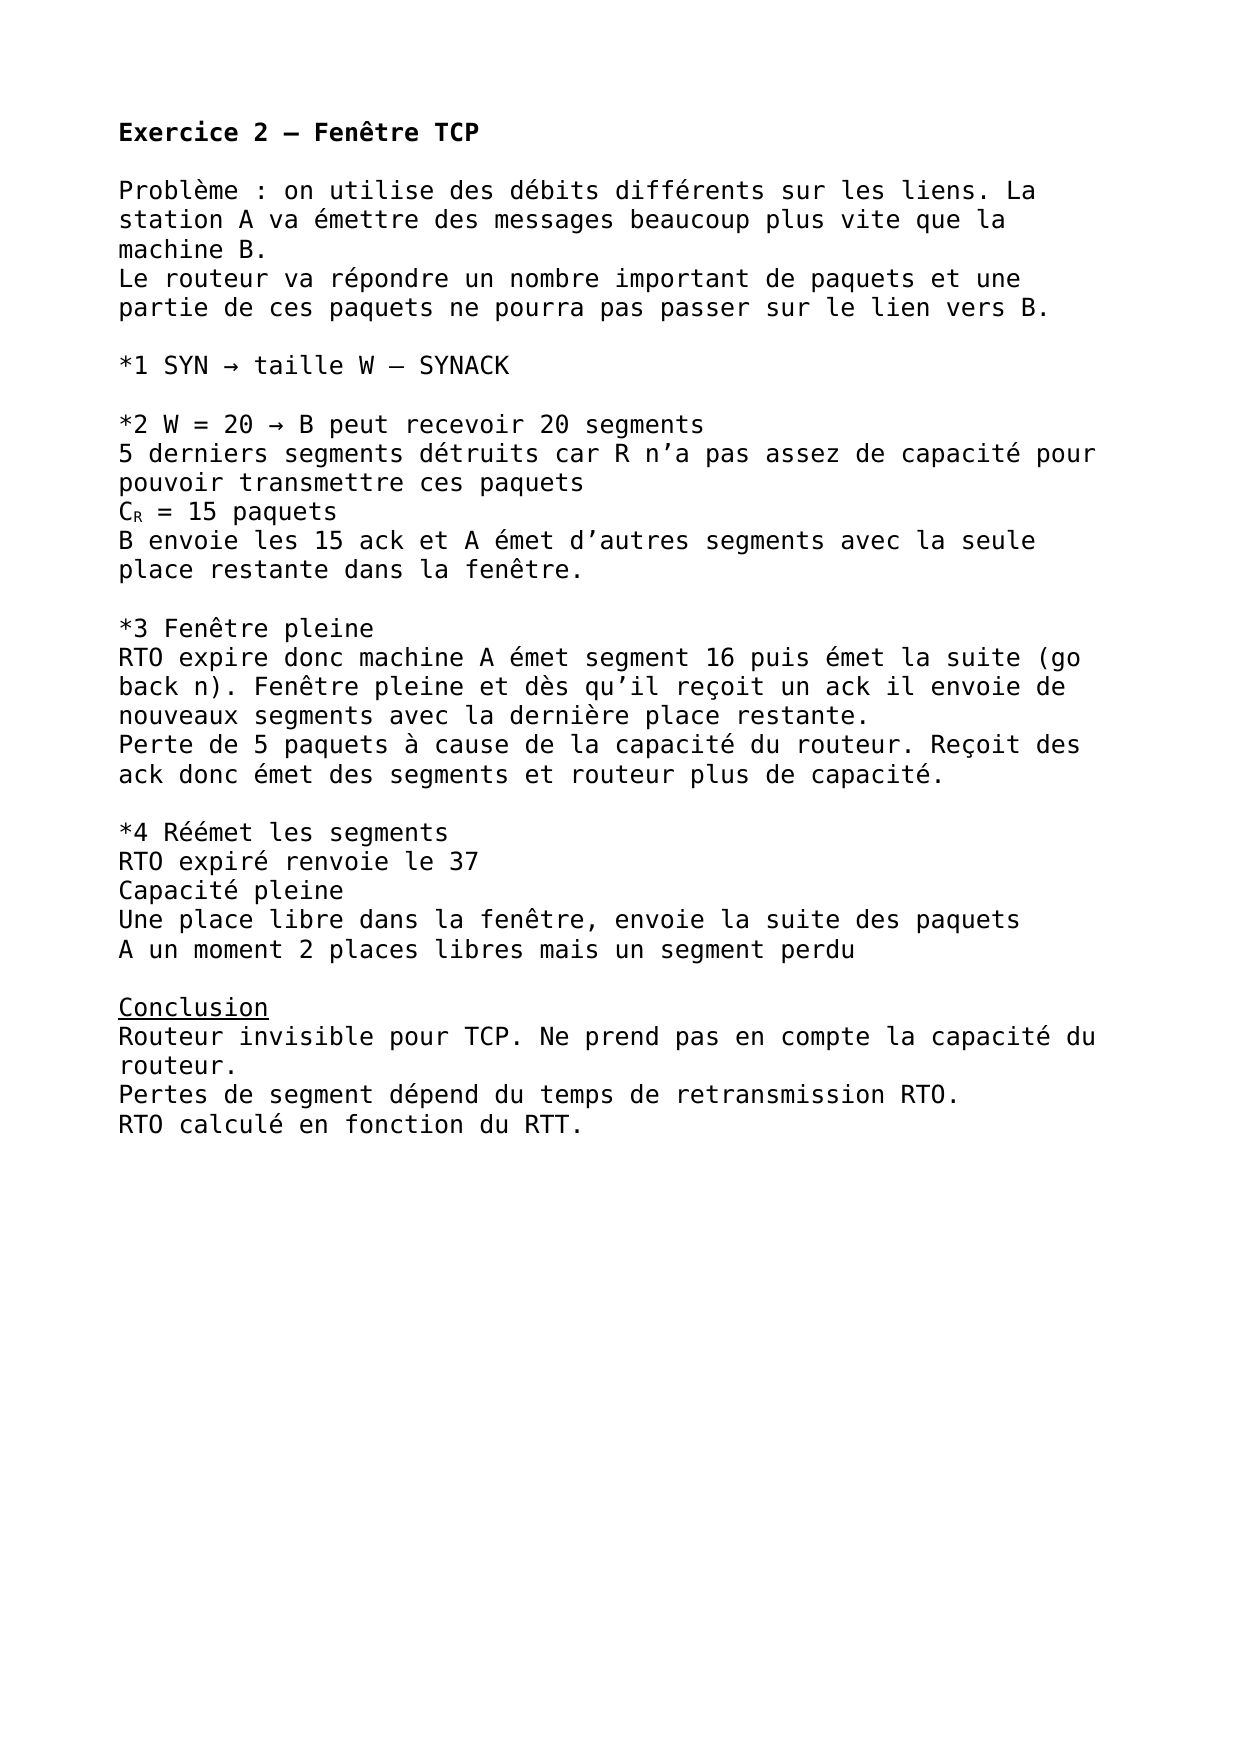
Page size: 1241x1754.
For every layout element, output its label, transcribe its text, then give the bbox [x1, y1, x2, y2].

text *2 W = 20 → B peut recevoir 20 segments [118, 410, 1122, 439]
text Capacité pleine [118, 876, 1122, 906]
text Perte de 5 paquets à cause de la capacité du routeur. Reçoit des ack donc émet des segments et routeur plus de capacité. [118, 731, 1122, 789]
text *4 Réémet les segments [118, 818, 1122, 847]
text RTO expiré renvoie le 37 [118, 847, 1122, 876]
text Problème : on utilise des débits différents sur les liens. La station A va émettre des messages beaucoup plus vite que la machine B. [118, 176, 1122, 264]
text Exercice 2 – Fenêtre TCP [118, 118, 1122, 147]
text A un moment 2 places libres mais un segment perdu [118, 935, 1122, 964]
text 5 derniers segments détruits car R n’a pas assez de capacité pour pouvoir transmettre ces paquets [118, 439, 1122, 497]
text Pertes de segment dépend du temps de retransmission RTO. [118, 1081, 1122, 1110]
text Conclusion [118, 993, 1122, 1022]
text CR = 15 paquets [118, 497, 1122, 526]
text Le routeur va répondre un nombre important de paquets et une partie de ces paquets ne pourra pas passer sur le lien vers B. [118, 264, 1122, 322]
text *1 SYN → taille W – SYNACK [118, 351, 1122, 381]
text *3 Fenêtre pleine [118, 614, 1122, 643]
text Une place libre dans la fenêtre, envoie la suite des paquets [118, 906, 1122, 935]
text RTO calculé en fonction du RTT. [118, 1110, 1122, 1139]
text Routeur invisible pour TCP. Ne prend pas en compte la capacité du routeur. [118, 1022, 1122, 1081]
text RTO expire donc machine A émet segment 16 puis émet la suite (go back n). Fenêtre pleine et dès qu’il reçoit un ack il envoie de nouveaux segments avec la dernière place restante. [118, 643, 1122, 731]
text B envoie les 15 ack et A émet d’autres segments avec la seule place restante dans la fenêtre. [118, 526, 1122, 585]
